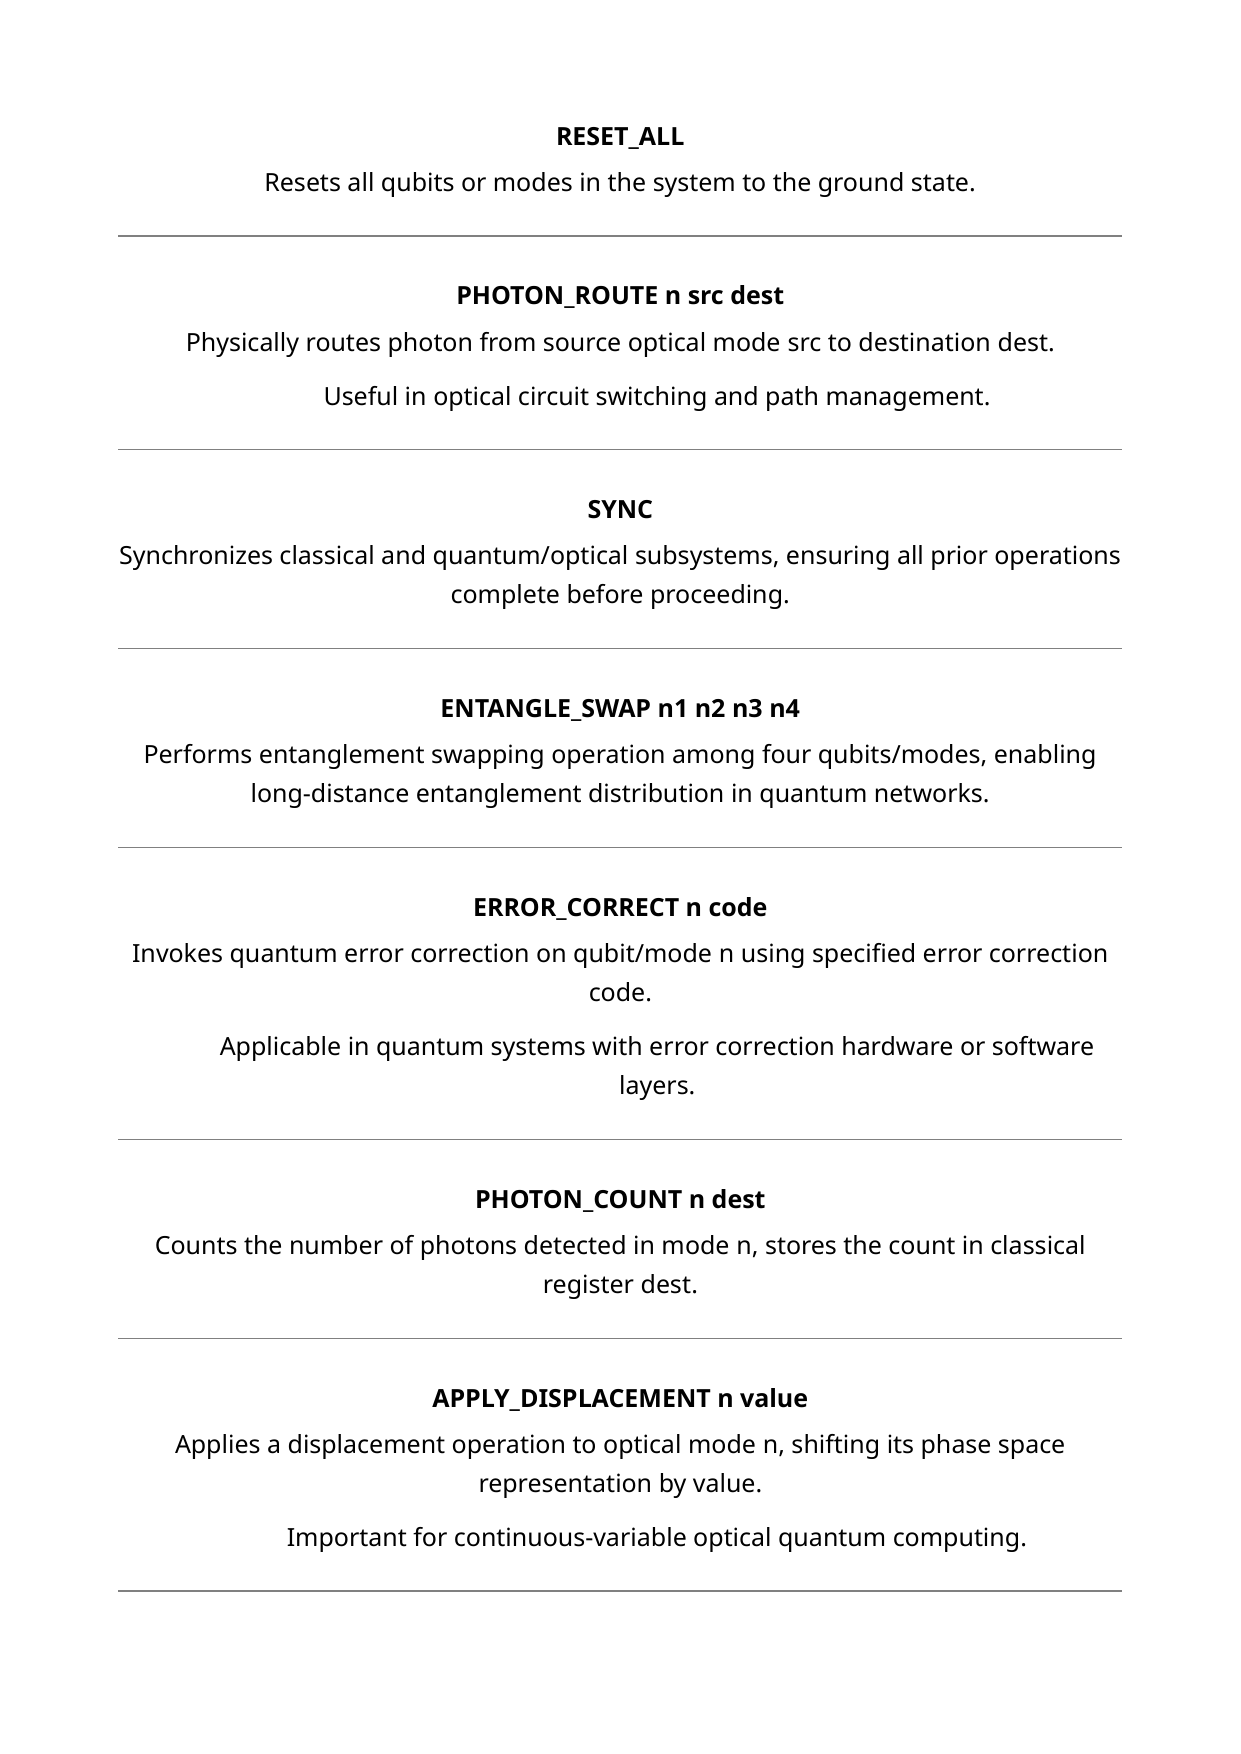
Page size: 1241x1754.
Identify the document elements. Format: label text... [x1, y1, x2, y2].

list Useful in optical circuit switching and path management. [162, 378, 1122, 412]
text Physically routes photon from source optical mode src to destination dest. [118, 324, 1122, 358]
subtitle ERROR_CORRECT n code [118, 889, 1122, 923]
text Applies a displacement operation to optical mode n, shifting its phase space representation by value. [118, 1427, 1122, 1500]
list Important for continuous-variable optical quantum computing. [162, 1520, 1122, 1554]
subtitle ENTANGLE_SWAP n1 n2 n3 n4 [118, 690, 1122, 724]
text Resets all qubits or modes in the system to the ground state. [118, 165, 1122, 199]
subtitle APPLY_DISPLACEMENT n value [118, 1380, 1122, 1414]
text Performs entanglement swapping operation among four qubits/modes, enabling long-distance entanglement distribution in quantum networks. [118, 737, 1122, 810]
subtitle PHOTON_COUNT n dest [118, 1181, 1122, 1215]
subtitle RESET_ALL [118, 118, 1122, 152]
list Applicable in quantum systems with error correction hardware or software layers. [162, 1029, 1122, 1102]
subtitle PHOTON_ROUTE n src dest [118, 278, 1122, 312]
text Synchronizes classical and quantum/optical subsystems, ensuring all prior operations complete before proceeding. [118, 538, 1122, 611]
subtitle SYNC [118, 491, 1122, 526]
text Counts the number of photons detected in mode n, stores the count in classical register dest. [118, 1228, 1122, 1301]
text Invokes quantum error correction on qubit/mode n using specified error correction code. [118, 936, 1122, 1009]
